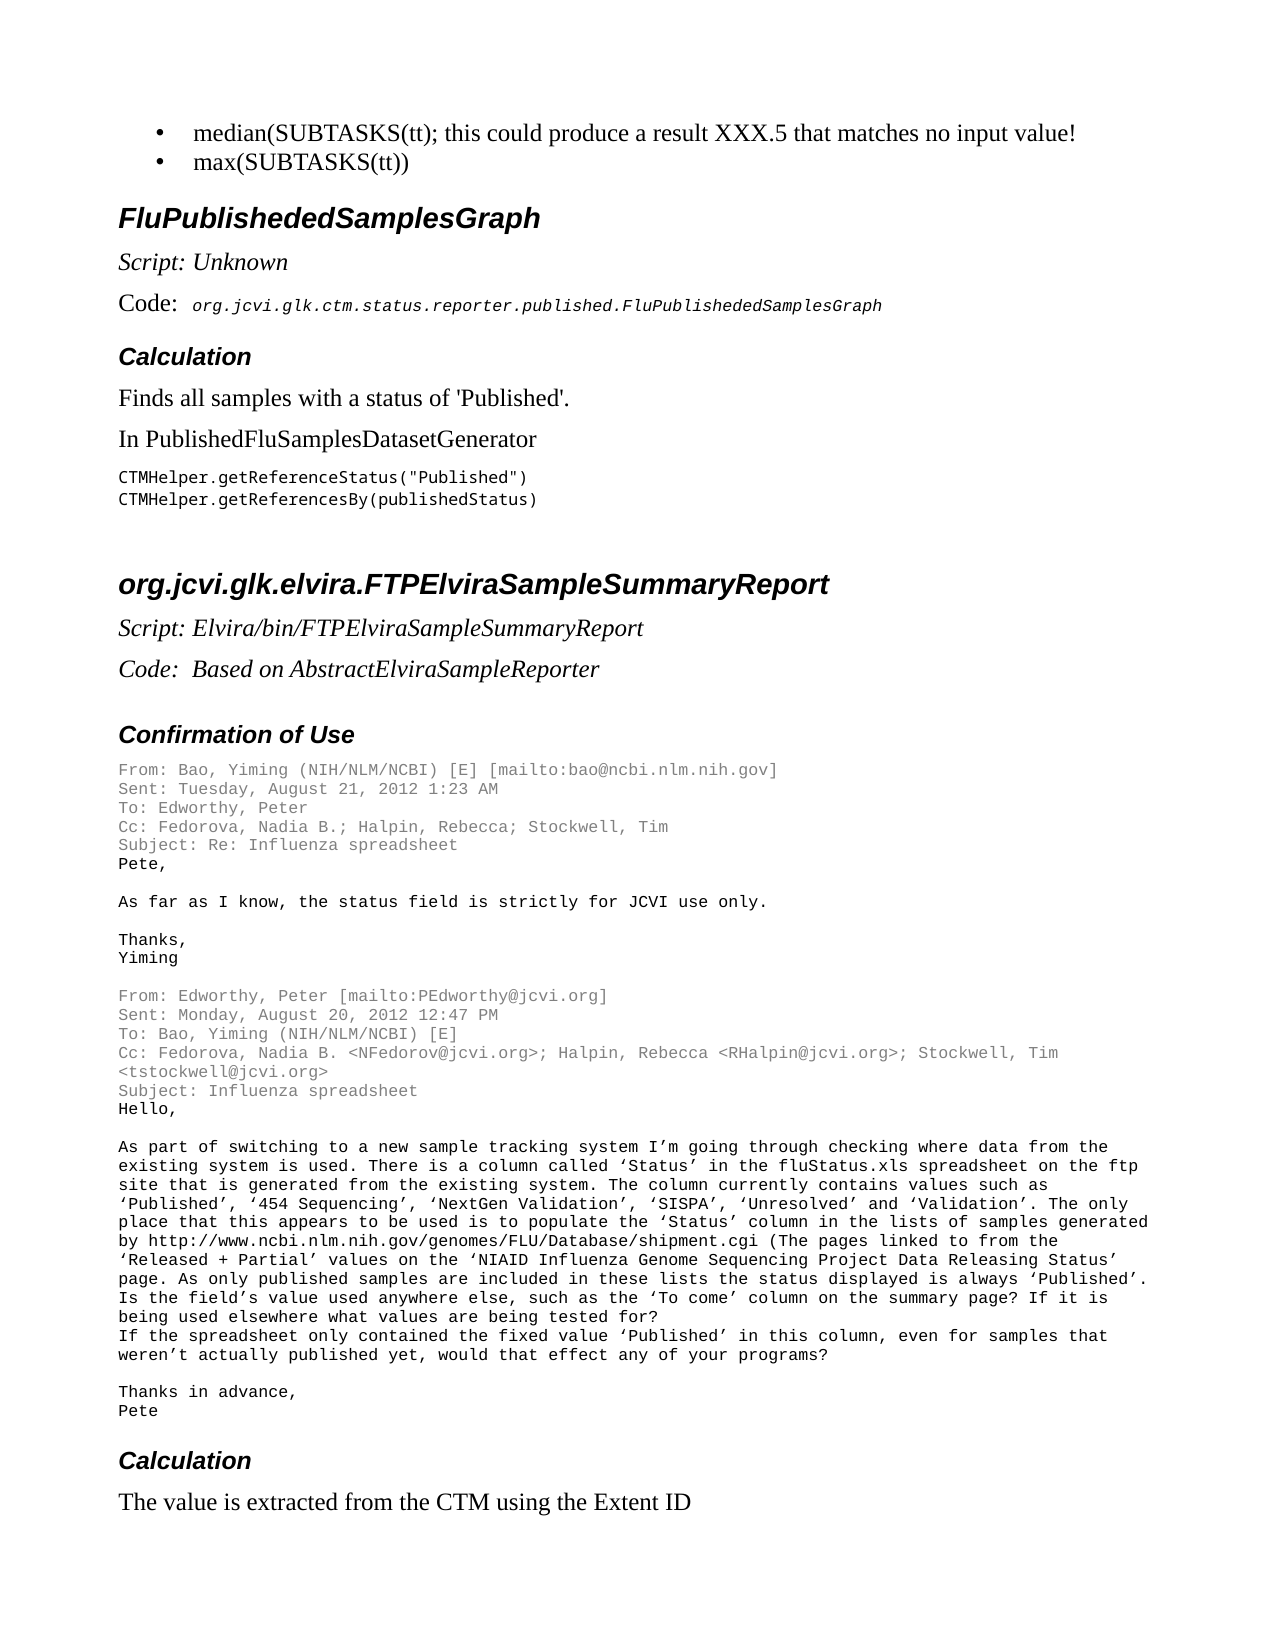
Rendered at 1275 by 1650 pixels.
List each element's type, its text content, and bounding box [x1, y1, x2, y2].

text Finds all samples with a status of 'Published'. [118, 383, 1157, 411]
text Hello, [118, 1101, 1157, 1120]
subtitle Calculation [118, 1446, 1157, 1475]
text Thanks, [118, 931, 1157, 950]
subtitle FluPublishededSamplesGraph [118, 201, 1157, 234]
text Sent: Tuesday, August 21, 2012 1:23 AM [118, 780, 1157, 799]
text Thanks in advance, [118, 1384, 1157, 1403]
subtitle org.jcvi.glk.elvira.FTPElviraSampleSummaryReport [118, 567, 1157, 601]
text To: Edworthy, Peter [118, 799, 1157, 818]
text Cc: Fedorova, Nadia B.; Halpin, Rebecca; Stockwell, Tim [118, 818, 1157, 837]
text Script: Elvira/bin/FTPElviraSampleSummaryReport [118, 613, 1157, 642]
text Code: org.jcvi.glk.ctm.status.reporter.published.FluPublishededSamplesGraph [118, 288, 1157, 317]
text To: Bao, Yiming (NIH/NLM/NCBI) [E] [118, 1026, 1157, 1044]
text Subject: Influenza spreadsheet [118, 1082, 1157, 1101]
text From: Bao, Yiming (NIH/NLM/NCBI) [E] [mailto:bao@ncbi.nlm.nih.gov] [118, 762, 1157, 780]
text From: Edworthy, Peter [mailto:PEdworthy@jcvi.org] [118, 988, 1157, 1007]
subtitle Confirmation of Use [118, 721, 1157, 749]
text Cc: Fedorova, Nadia B. <NFedorov@jcvi.org>; Halpin, Rebecca <RHalpin@jcvi.org>; Stockwell, Tim <tstockwell@jcvi.org> [118, 1044, 1157, 1082]
text The value is extracted from the CTM using the Extent ID [118, 1487, 1157, 1516]
text Script: Unknown [118, 247, 1157, 275]
text Is the field’s value used anywhere else, such as the ‘To come’ column on the summary page? If it is being used elsewhere what values are being tested for? [118, 1289, 1157, 1327]
text Pete, [118, 856, 1157, 875]
text If the spreadsheet only contained the fixed value ‘Published’ in this column, even for samples that weren’t actually published yet, would that effect any of your programs? [118, 1327, 1157, 1365]
text Pete [118, 1403, 1157, 1421]
text As part of switching to a new sample tracking system I’m going through checking where data from the existing system is used. There is a column called ‘Status’ in the fluStatus.xls spreadsheet on the ftp site that is generated from the existing system. The column currently contains values such as ‘Published’, ‘454 Sequencing’, ‘NextGen Validation’, ‘SISPA’, ‘Unresolved’ and ‘Validation’. The only place that this appears to be used is to populate the ‘Status’ column in the lists of samples generated by http://www.ncbi.nlm.nih.gov/genomes/FLU/Database/shipment.cgi (The pages linked to from the ‘Released + Partial’ values on the ‘NIAID Influenza Genome Sequencing Project Data Releasing Status’ page. As only published samples are included in these lists the status displayed is always ‘Published’. [118, 1139, 1157, 1289]
text In PublishedFluSamplesDatasetGenerator [118, 424, 1157, 453]
text Yiming [118, 950, 1157, 969]
text CTMHelper.getReferenceStatus("Published") [118, 465, 1157, 488]
list median(SUBTASKS(tt); this could produce a result XXX.5 that matches no input value! [156, 118, 1157, 147]
list max(SUBTASKS(tt)) [156, 147, 1157, 176]
subtitle Calculation [118, 342, 1157, 370]
text As far as I know, the status field is strictly for JCVI use only. [118, 893, 1157, 912]
text CTMHelper.getReferencesBy(publishedStatus) [118, 488, 1157, 511]
text Code: Based on AbstractElviraSampleReporter [118, 654, 1157, 683]
text Sent: Monday, August 20, 2012 12:47 PM [118, 1007, 1157, 1026]
text Subject: Re: Influenza spreadsheet [118, 837, 1157, 856]
